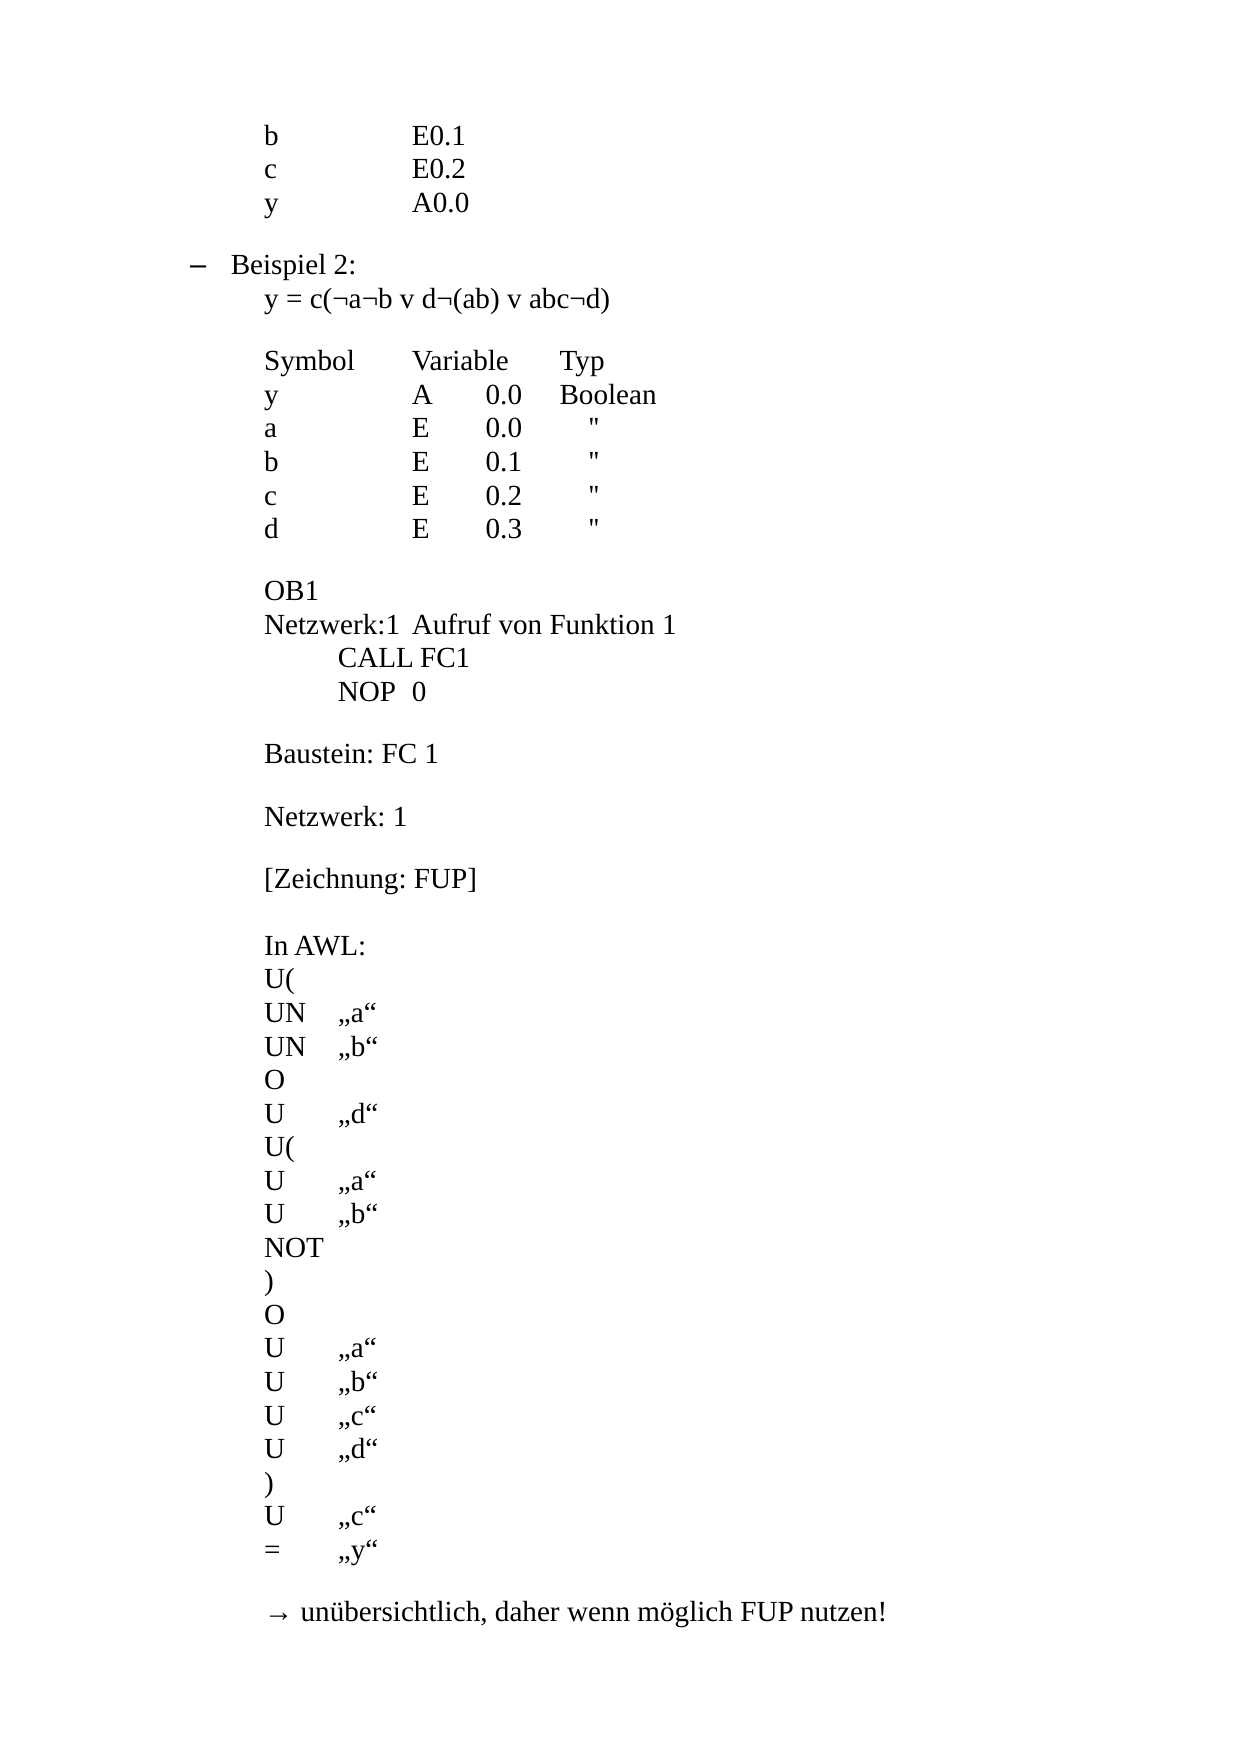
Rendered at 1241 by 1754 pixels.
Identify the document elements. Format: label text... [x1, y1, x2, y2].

text NOT [190, 1230, 1122, 1263]
text In AWL: [190, 928, 1122, 962]
text → unübersichtlich, daher wenn möglich FUP nutzen! [190, 1594, 1122, 1628]
text U „b“ [190, 1196, 1122, 1230]
text UN „a“ [190, 995, 1122, 1029]
text = „y“ [190, 1532, 1122, 1565]
text U( [190, 962, 1122, 995]
text U( [190, 1129, 1122, 1163]
text [Zeichnung: FUP] [190, 861, 1122, 894]
text U „b“ [190, 1364, 1122, 1398]
list Beispiel 2: [190, 247, 1122, 281]
text Netzwerk: 1 [190, 799, 1122, 832]
text c E 0.2 '' [190, 478, 1122, 511]
text NOP 0 [190, 674, 1122, 708]
text b E 0.1 '' [190, 444, 1122, 478]
text U „d“ [190, 1096, 1122, 1129]
text ) [190, 1263, 1122, 1297]
text Netzwerk:1 Aufruf von Funktion 1 [190, 607, 1122, 641]
text UN „b“ [190, 1029, 1122, 1062]
text O [190, 1297, 1122, 1331]
text b E0.1 [190, 118, 1122, 152]
text U „c“ [190, 1498, 1122, 1532]
text OB1 [190, 573, 1122, 607]
text d E 0.3 '' [190, 511, 1122, 545]
text Symbol Variable Typ [190, 343, 1122, 377]
text Baustein: FC 1 [190, 736, 1122, 770]
text ) [190, 1465, 1122, 1498]
text y A 0.0 Boolean [190, 377, 1122, 411]
text y = c(¬a¬b v d¬(ab) v abc¬d) [190, 281, 1122, 315]
text U „c“ [190, 1398, 1122, 1431]
text U „d“ [190, 1431, 1122, 1465]
text c E0.2 [190, 152, 1122, 185]
text U „a“ [190, 1331, 1122, 1364]
text CALL FC1 [190, 641, 1122, 674]
text a E 0.0 '' [190, 411, 1122, 444]
text O [190, 1062, 1122, 1096]
text y A0.0 [190, 185, 1122, 219]
text U „a“ [190, 1163, 1122, 1196]
